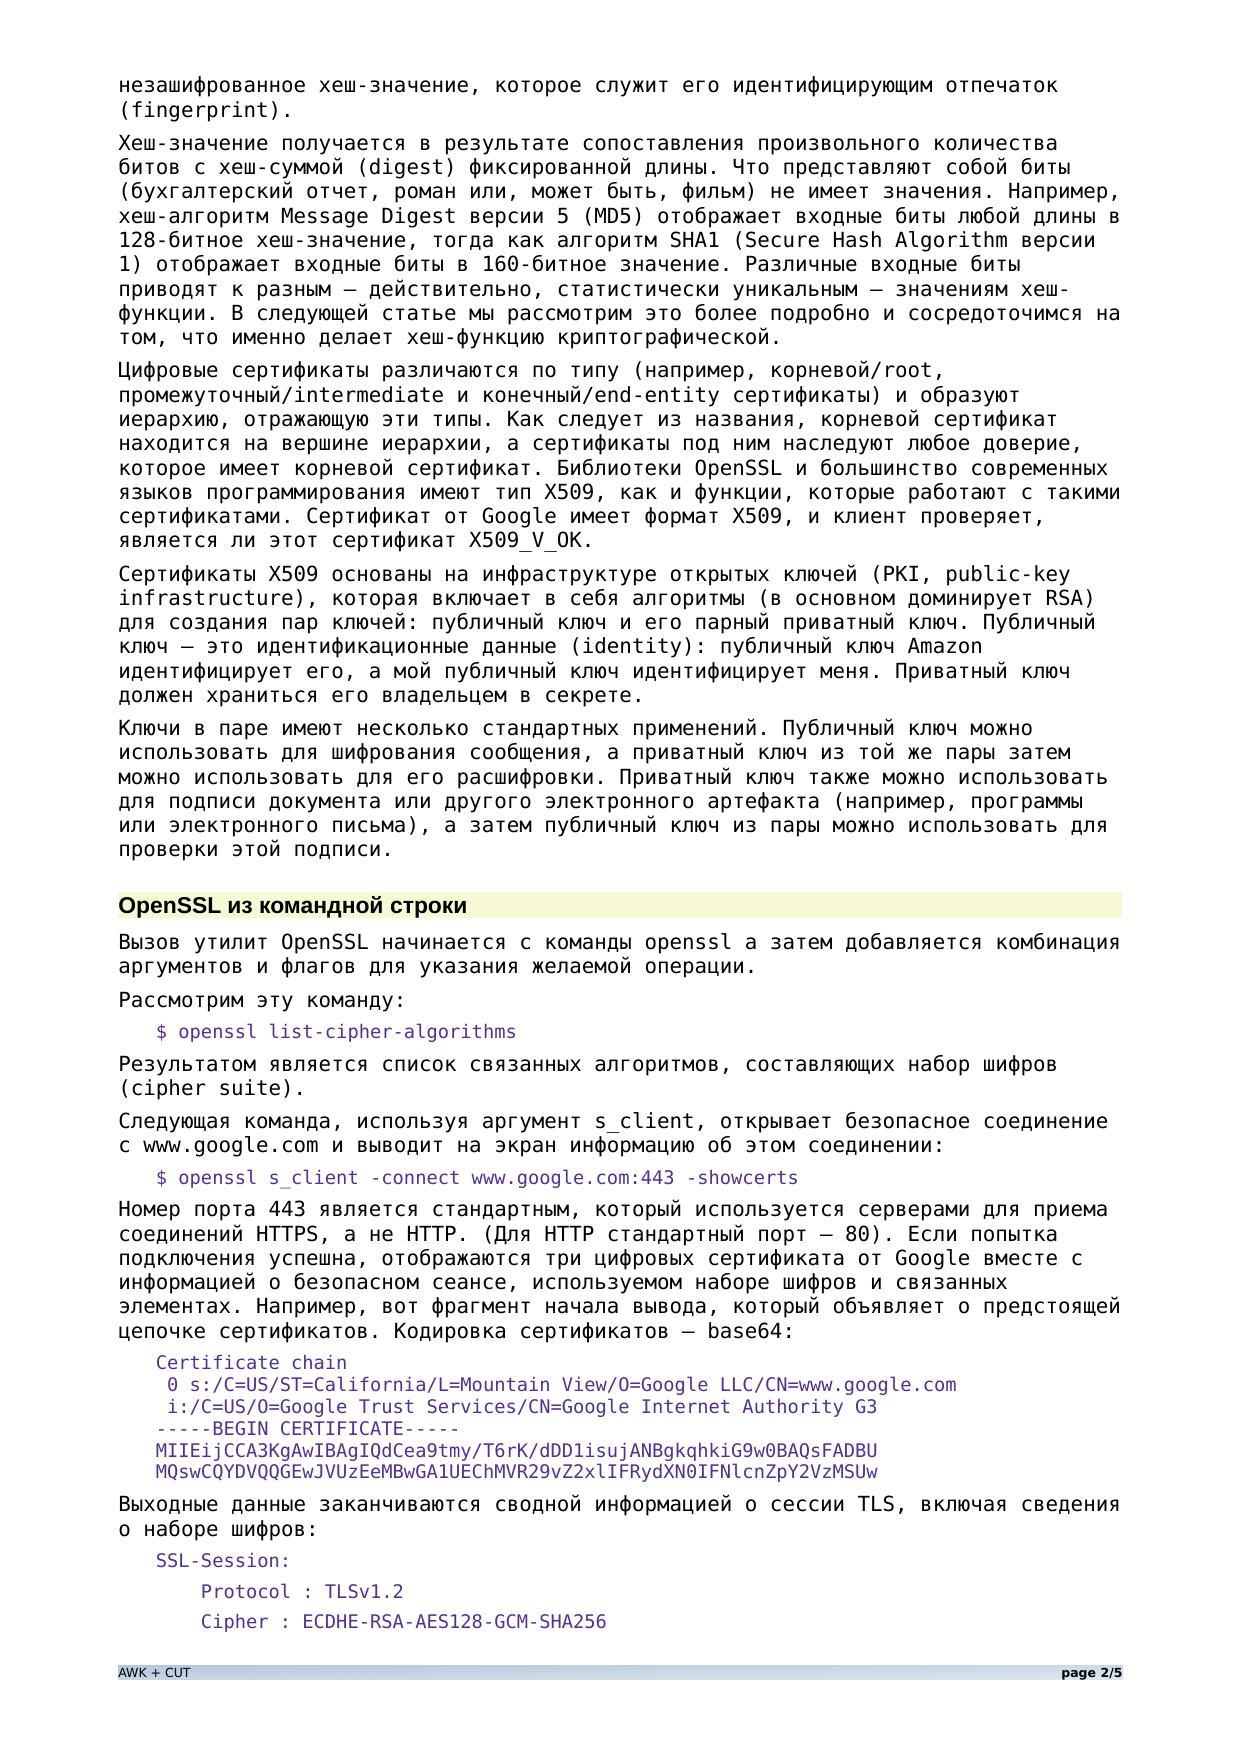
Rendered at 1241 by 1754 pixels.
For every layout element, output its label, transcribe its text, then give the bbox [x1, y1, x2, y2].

text SSL-Session: [118, 1550, 1122, 1572]
text MIIEijCCA3KgAwIBAgIQdCea9tmy/T6rK/dDD1isujANBgkqhkiG9w0BAQsFADBU [118, 1439, 1122, 1461]
text Сертификаты X509 основаны на инфраструктуре открытых ключей (PKI, public-key infrastructure), которая включает в себя алгоритмы (в основном доминирует RSA) для создания пар ключей: публичный ключ и его парный приватный ключ. Публичный ключ — это идентификационные данные (identity): публичный ключ Amazon идентифицирует его, а мой публичный ключ идентифицирует меня. Приватный ключ должен храниться его владельцем в секрете. [118, 562, 1122, 707]
text i:/C=US/O=Google Trust Services/CN=Google Internet Authority G3 [118, 1396, 1122, 1418]
text $ openssl s_client -connect www.google.com:443 -showcerts [118, 1167, 1122, 1188]
text Следующая команда, используя аргумент s_client, открывает безопасное соединение с www.google.com и выводит на экран информацию об этом соединении: [118, 1109, 1122, 1158]
text 0 s:/C=US/ST=California/L=Mountain View/O=Google LLC/CN=www.google.com [118, 1374, 1122, 1396]
text Цифровые сертификаты различаются по типу (например, корневой/root, промежуточный/intermediate и конечный/end-entity сертификаты) и образуют иерархию, отражающую эти типы. Как следует из названия, корневой сертификат находится на вершине иерархии, а сертификаты под ним наследуют любое доверие, которое имеет корневой сертификат. Библиотеки OpenSSL и большинство современных языков программирования имеют тип X509, как и функции, которые работают с такими сертификатами. Сертификат от Google имеет формат X509, и клиент проверяет, является ли этот сертификат X509_V_OK. [118, 358, 1122, 553]
text Рассмотрим эту команду: [118, 988, 1122, 1012]
text Результатом является список связанных алгоритмов, составляющих набор шифров (cipher suite). [118, 1052, 1122, 1100]
text Хеш-значение получается в результате сопоставления произвольного количества битов с хеш-суммой (digest) фиксированной длины. Что представляют собой биты (бухгалтерский отчет, роман или, может быть, фильм) не имеет значения. Например, хеш-алгоритм Message Digest версии 5 (MD5) отображает входные биты любой длины в 128-битное хеш-значение, тогда как алгоритм SHA1 (Secure Hash Algorithm версии 1) отображает входные биты в 160-битное значение. Различные входные биты приводят к разным — действительно, статистически уникальным — значениям хеш-функции. В следующей статье мы рассмотрим это более подробно и сосредоточимся на том, что именно делает хеш-функцию криптографической. [118, 131, 1122, 349]
text Protocol : TLSv1.2 [118, 1581, 1122, 1602]
text Ключи в паре имеют несколько стандартных применений. Публичный ключ можно использовать для шифрования сообщения, а приватный ключ из той же пары затем можно использовать для его расшифровки. Приватный ключ также можно использовать для подписи документа или другого электронного артефакта (например, программы или электронного письма), а затем публичный ключ из пары можно использовать для проверки этой подписи. [118, 716, 1122, 862]
text Cipher : ECDHE-RSA-AES128-GCM-SHA256 [118, 1611, 1122, 1633]
text Выходные данные заканчиваются сводной информацией о сессии TLS, включая сведения о наборе шифров: [118, 1492, 1122, 1541]
text $ openssl list-cipher-algorithms [118, 1021, 1122, 1043]
text Вызов утилит OpenSSL начинается с команды openssl а затем добавляется комбинация аргументов и флагов для указания желаемой операции. [118, 930, 1122, 979]
text -----BEGIN CERTIFICATE----- [118, 1418, 1122, 1439]
text Номер порта 443 является стандартным, который используется серверами для приема соединений HTTPS, а не HTTP. (Для HTTP стандартный порт — 80). Если попытка подключения успешна, отображаются три цифровых сертификата от Google вместе с информацией о безопасном сеансе, используемом наборе шифров и связанных элементах. Например, вот фрагмент начала вывода, который объявляет о предстоящей цепочке сертификатов. Кодировка сертификатов — base64: [118, 1197, 1122, 1343]
subtitle OpenSSL из командной строки [118, 892, 1122, 918]
text незашифрованное хеш-значение, которое служит его идентифицирующим отпечаток (fingerprint). [118, 73, 1122, 122]
text MQswCQYDVQQGEwJVUzEeMBwGA1UEChMVR29vZ2xlIFRydXN0IFNlcnZpY2VzMSUw [118, 1461, 1122, 1483]
text Certificate chain [118, 1352, 1122, 1374]
